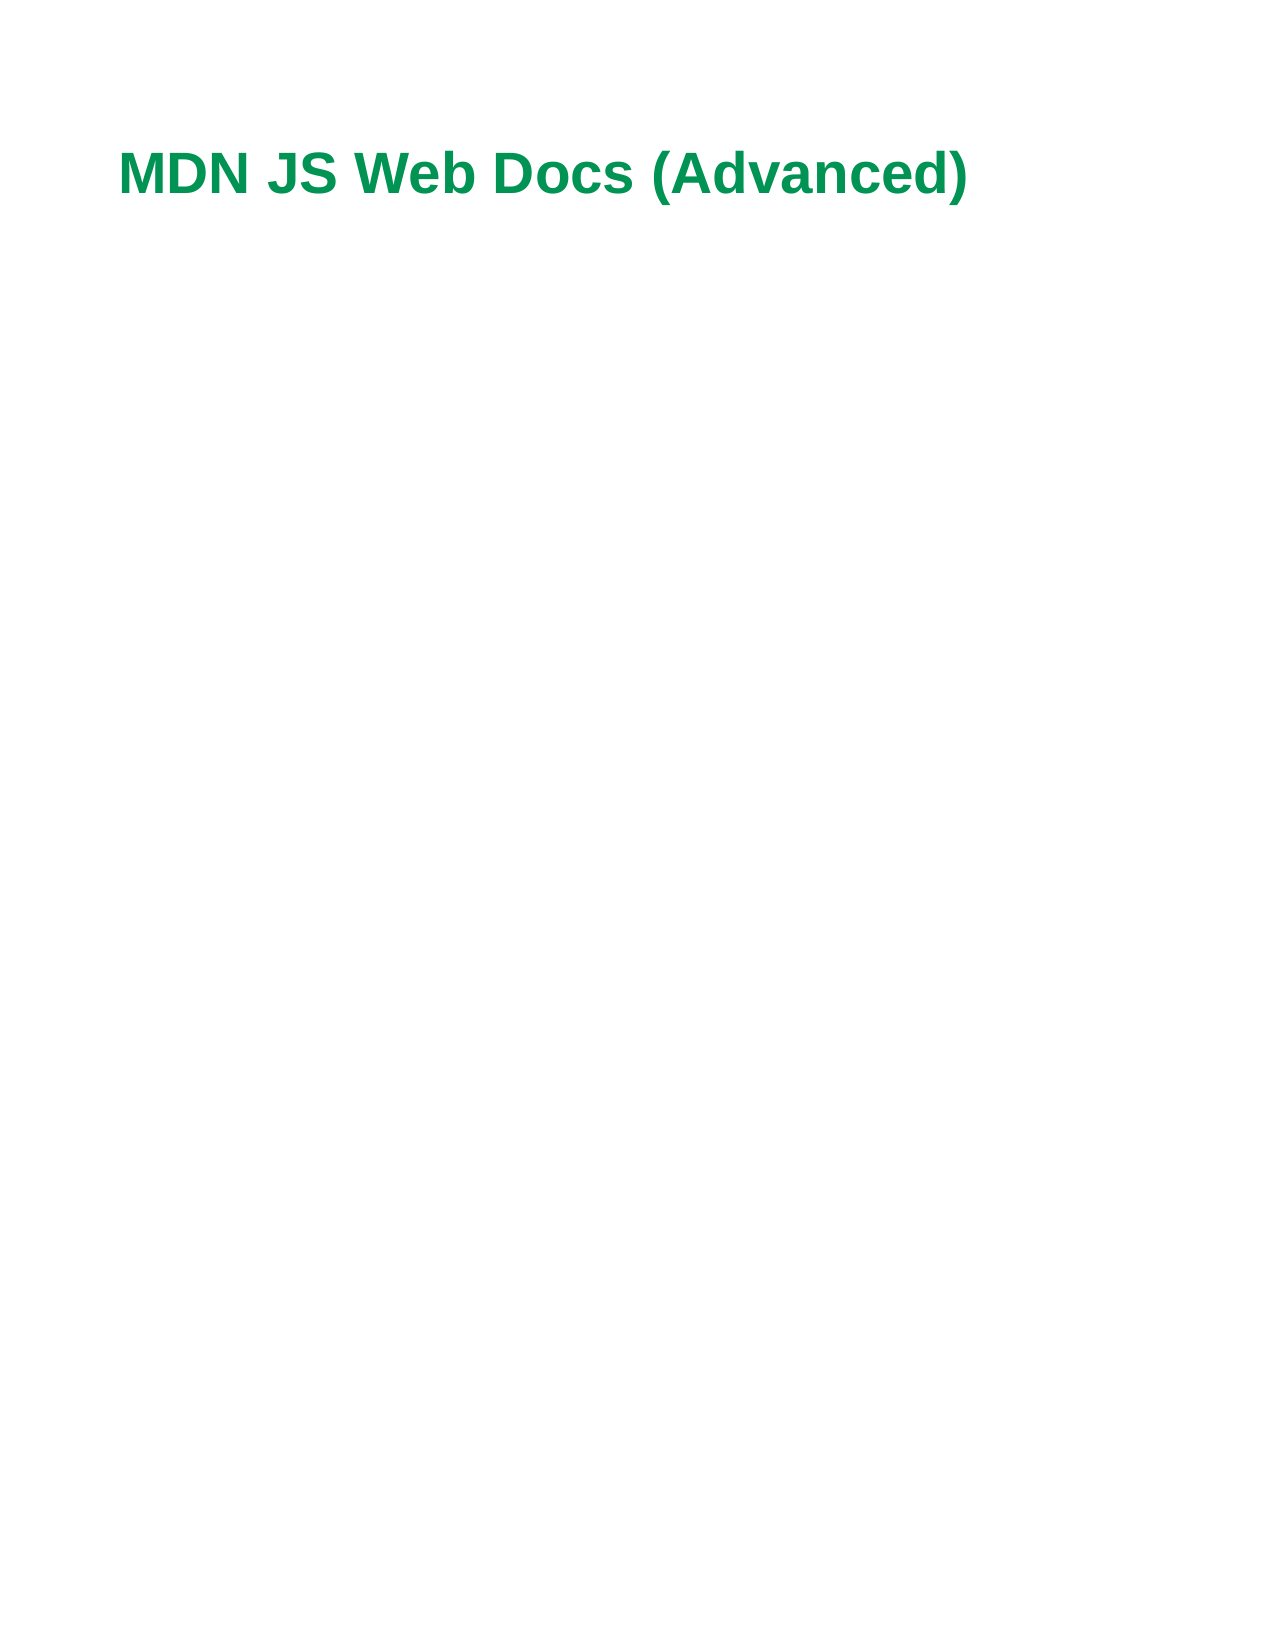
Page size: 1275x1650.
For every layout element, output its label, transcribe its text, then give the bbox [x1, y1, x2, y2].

subtitle MDN JS Web Docs (Advanced) [118, 139, 1157, 206]
